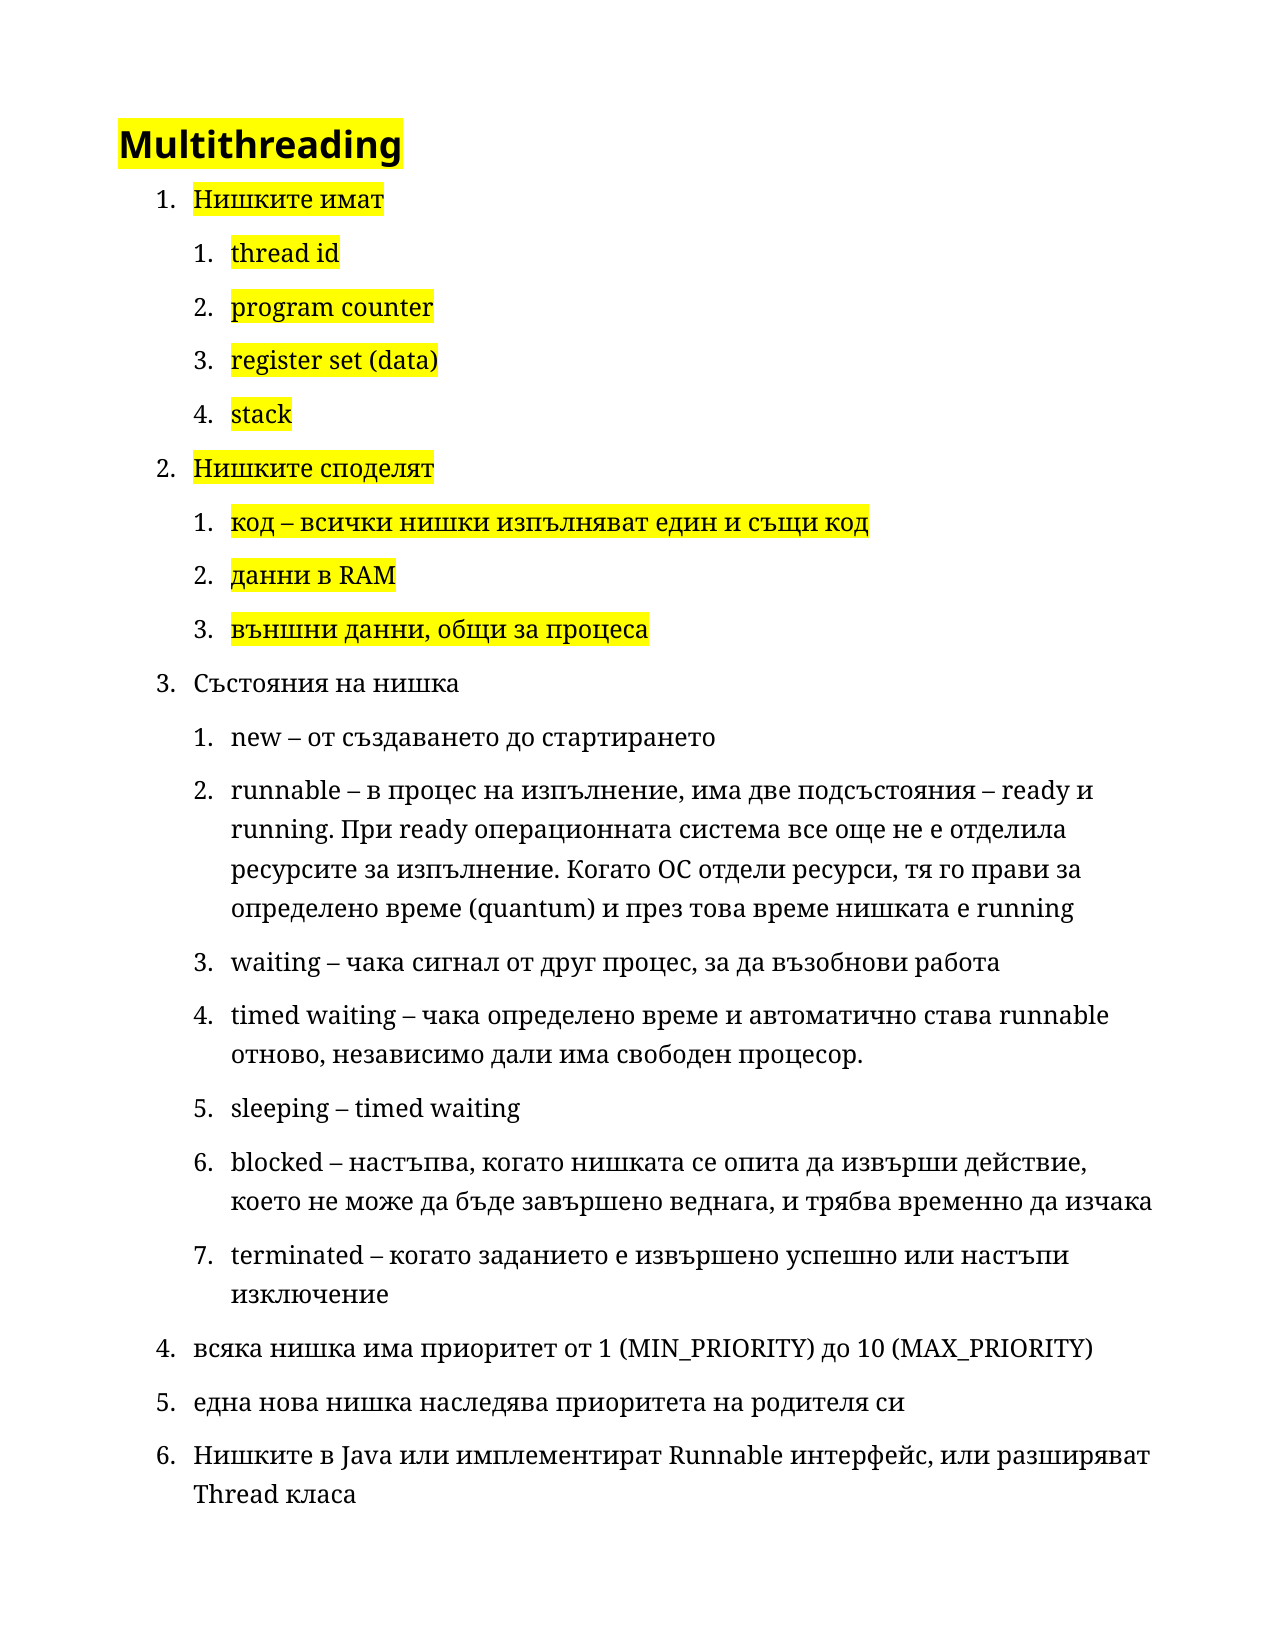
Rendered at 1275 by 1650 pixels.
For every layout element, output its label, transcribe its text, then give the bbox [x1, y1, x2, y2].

list timed waiting – чака определено време и автоматично става runnable отново, независимо дали има свободен процесор. [193, 998, 1157, 1071]
list sleeping – timed waiting [193, 1091, 1157, 1125]
list Нишките имат [156, 182, 1157, 216]
list Нишките споделят [156, 450, 1157, 484]
list stack [193, 397, 1157, 431]
list код – всички нишки изпълняват един и същи код [193, 504, 1157, 538]
list new – от създаването до стартирането [193, 719, 1157, 753]
list Състояния на нишка [156, 665, 1157, 699]
list данни в RAM [193, 558, 1157, 592]
list register set (data) [193, 343, 1157, 377]
list blocked – настъпва, когато нишката се опита да извърши действие, което не може да бъде завършено веднага, и трябва временно да изчака [193, 1144, 1157, 1218]
list една нова нишка наследява приоритета на родителя си [156, 1384, 1157, 1418]
list всяка нишка има приоритет от 1 (MIN_PRIORITY) до 10 (MAX_PRIORITY) [156, 1330, 1157, 1364]
list terminated – когато заданието е извършено успешно или настъпи изключение [193, 1237, 1157, 1311]
list външни данни, общи за процеса [193, 612, 1157, 646]
list program counter [193, 289, 1157, 323]
list thread id [193, 235, 1157, 269]
list Нишките в Java или имплементират Runnable интерфейс, или разширяват Thread класа [156, 1438, 1157, 1511]
subtitle Multithreading [118, 118, 1157, 169]
list waiting – чака сигнал от друг процес, за да възобнови работа [193, 944, 1157, 978]
list runnable – в процес на изпълнение, има две подсъстояния – ready и running. При ready операционната система все още не е отделила ресурсите за изпълнение. Когато ОС отдели ресурси, тя го прави за определено време (quаntum) и през това време нишката е running [193, 773, 1157, 924]
